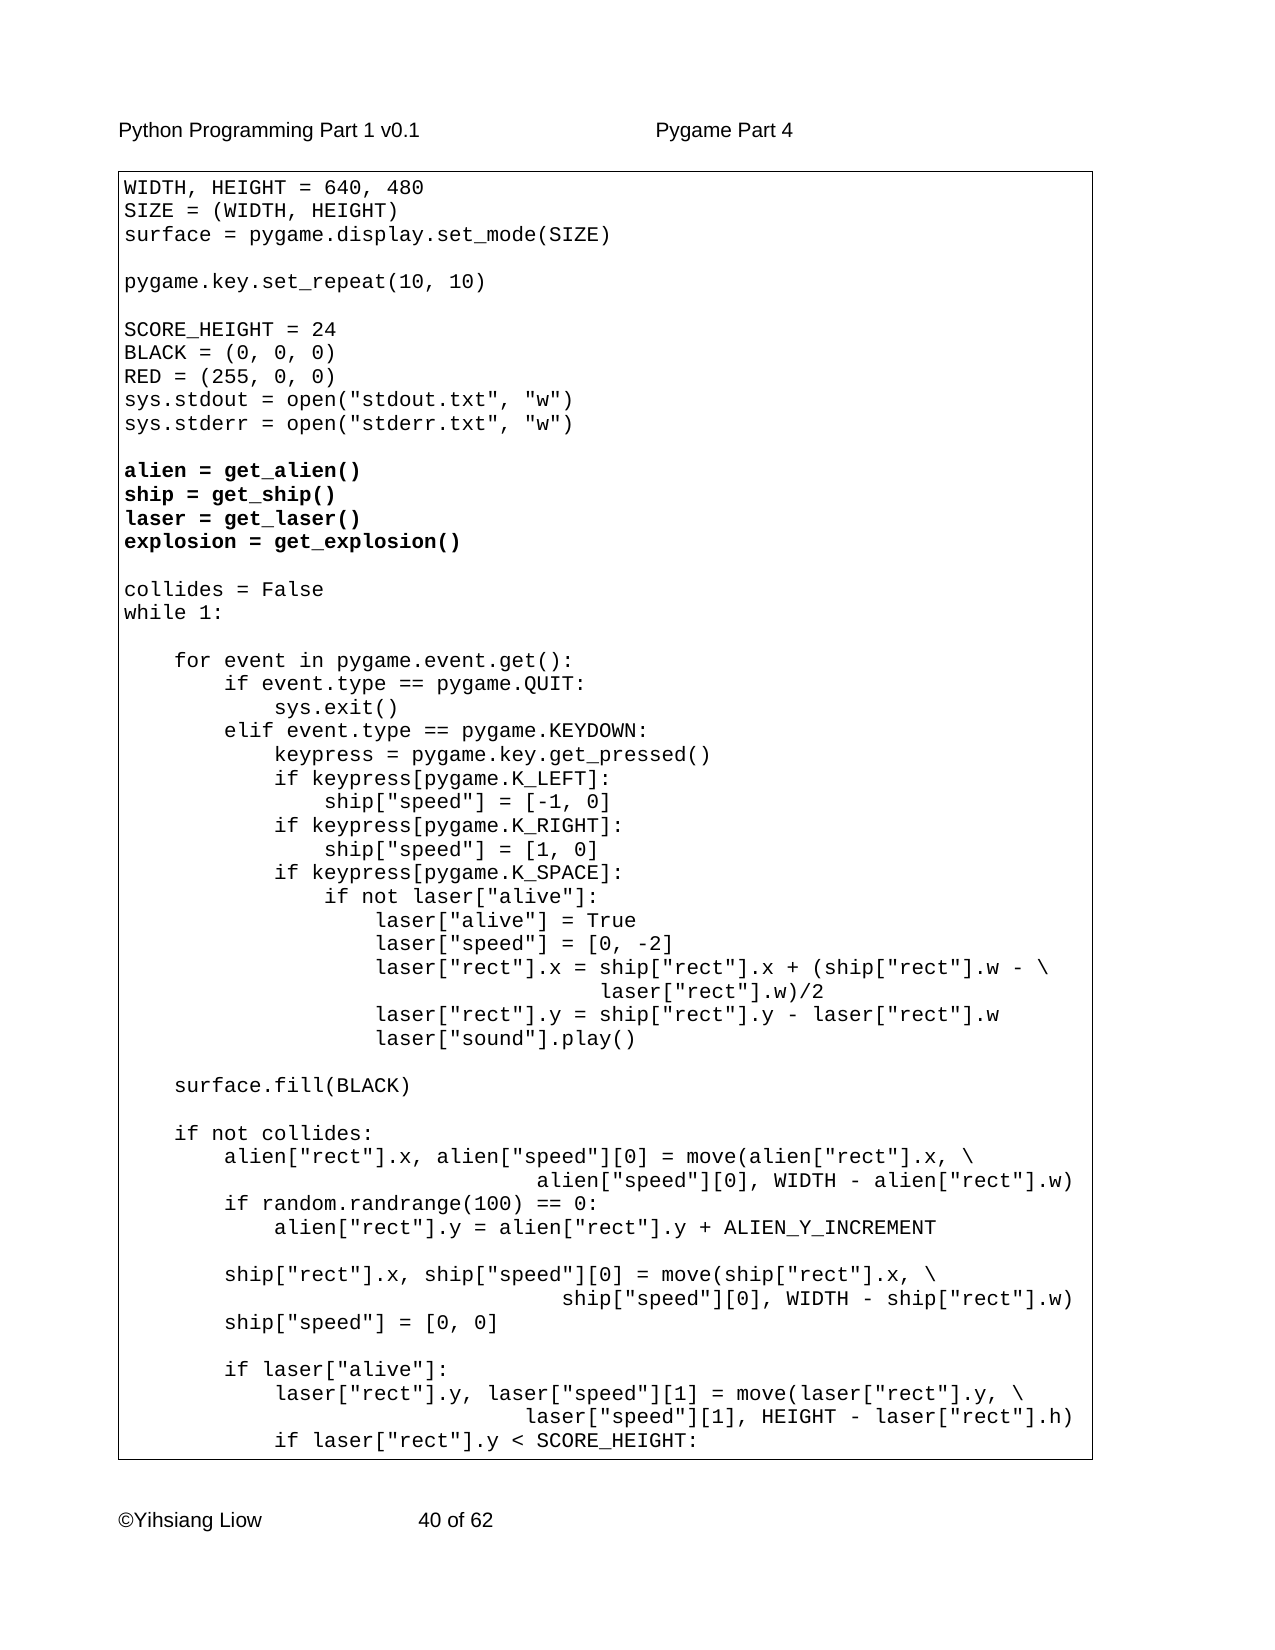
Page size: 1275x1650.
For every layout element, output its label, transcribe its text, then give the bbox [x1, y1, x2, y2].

table_header WIDTH, HEIGHT = 640, 480 SIZE = (WIDTH, HEIGHT) surface = pygame.display.set_mode(SIZE) pygame.key.set_repeat(10, 10) SCORE_HEIGHT = 24 BLACK = (0, 0, 0) RED = (255, 0, 0) sys.stdout = open("stdout.txt", "w") sys.stderr = open("stderr.txt", "w") alien = get_alien() ship = get_ship() laser = get_laser() explosion = get_explosion() collides = False while 1: for event in pygame.event.get(): if event.type == pygame.QUIT: sys.exit() elif event.type == pygame.KEYDOWN: keypress = pygame.key.get_pressed() if keypress[pygame.K_LEFT]: ship["speed"] = [-1, 0] if keypress[pygame.K_RIGHT]: ship["speed"] = [1, 0] if keypress[pygame.K_SPACE]: if not laser["alive"]: laser["alive"] = True laser["speed"] = [0, -2] laser["rect"].x = ship["rect"].x + (ship["rect"].w - \ laser["rect"].w)/2 laser["rect"].y = ship["rect"].y - laser["rect"].w laser["sound"].play() surface.fill(BLACK) if not collides: alien["rect"].x, alien["speed"][0] = move(alien["rect"].x, \ alien["speed"][0], WIDTH - alien["rect"].w) if random.randrange(100) == 0: alien["rect"].y = alien["rect"].y + ALIEN_Y_INCREMENT ship["rect"].x, ship["speed"][0] = move(ship["rect"].x, \ ship["speed"][0], WIDTH - ship["rect"].w) ship["speed"] = [0, 0] if laser["alive"]: laser["rect"].y, laser["speed"][1] = move(laser["rect"].y, \ laser["speed"][1], HEIGHT - laser["rect"].h) if laser["rect"].y < SCORE_HEIGHT: [119, 172, 1092, 1459]
